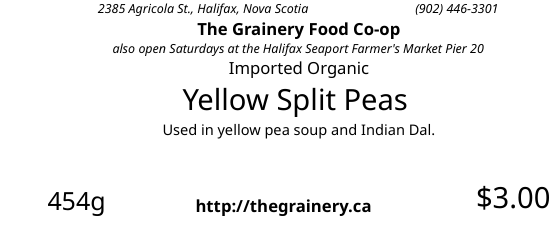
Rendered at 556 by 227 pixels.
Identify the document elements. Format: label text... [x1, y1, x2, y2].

table_cell 454g [47, 175, 151, 217]
table_header 2385 Agricola St., Halifax, Nova Scotia (902) 446-3301 The Grainery Food Co-op also open Saturdays at the Halifax Seaport Farmer's Market Pier 20 [47, 0, 550, 57]
table_cell Imported Organic Yellow Split Peas Used in yellow pea soup and Indian Dal. [47, 57, 550, 175]
table_cell $3.00 [415, 175, 550, 217]
table_cell http://thegrainery.ca [151, 175, 415, 217]
